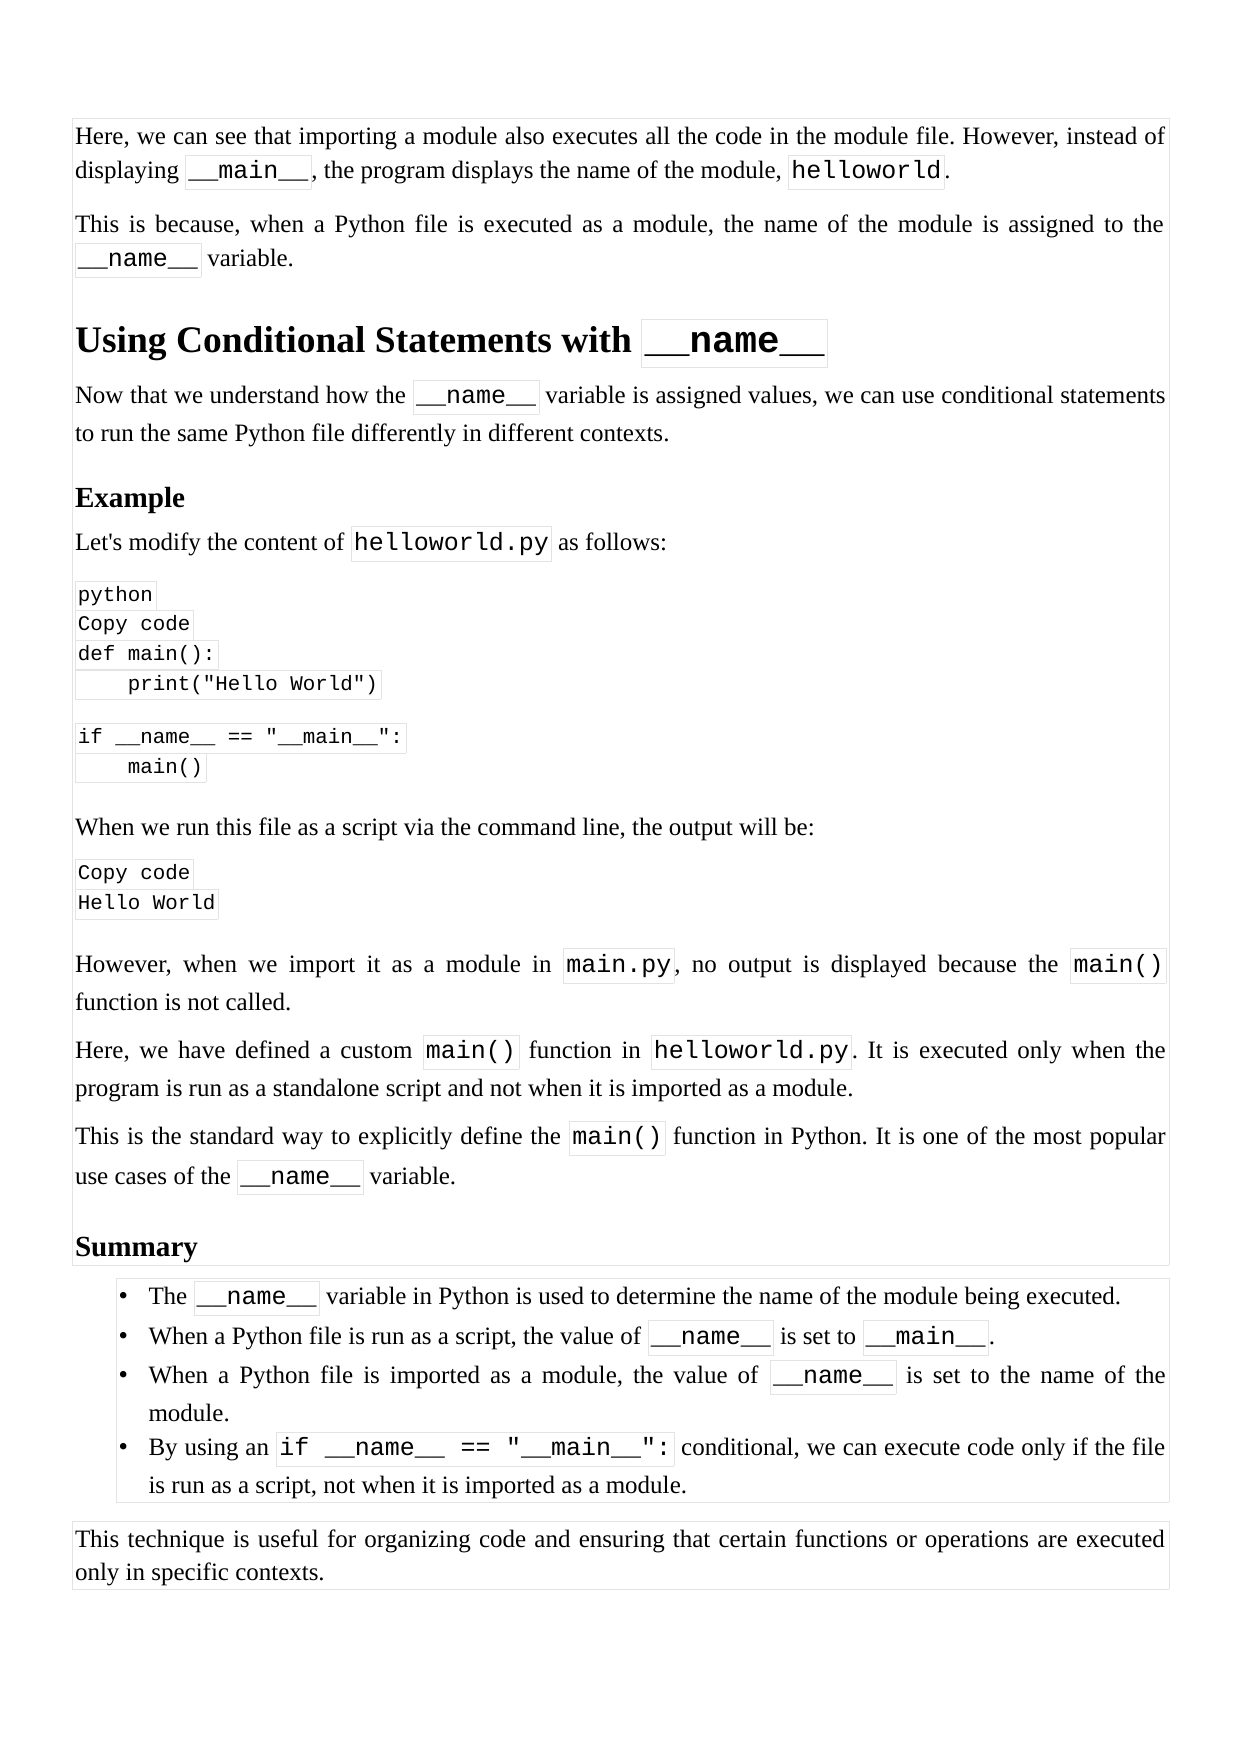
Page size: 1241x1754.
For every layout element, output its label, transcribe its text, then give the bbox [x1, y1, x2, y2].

text However, when we import it as a module in main.py, no output is displayed because the main() function is not called. [73, 945, 1169, 1016]
text Copy code [73, 856, 1169, 886]
subtitle Summary [73, 1226, 1169, 1265]
subtitle Using Conditional Statements with __name__ [73, 315, 1169, 367]
list When a Python file is imported as a module, the value of __name__ is set to the name of the module. [117, 1357, 1169, 1427]
text python [73, 577, 1169, 607]
text When we run this file as a script via the command line, the output will be: [73, 809, 1169, 841]
list The __name__ variable in Python is used to determine the name of the module being executed. [117, 1279, 1169, 1315]
text Here, we have defined a custom main() function in helloworld.py. It is executed only when the program is run as a standalone script and not when it is imported as a module. [73, 1031, 1169, 1102]
subtitle Example [73, 477, 1169, 514]
text Copy code [157, 607, 1169, 637]
list When a Python file is run as a script, the value of __name__ is set to __main__. [117, 1317, 1169, 1355]
text Now that we understand how the __name__ variable is assigned values, we can use conditional statements to run the same Python file differently in different contexts. [73, 377, 1169, 447]
text Let's modify the content of helloworld.py as follows: [73, 523, 1169, 561]
text Here, we can see that importing a module also executes all the code in the module file. However, instead of displaying __main__, the program displays the name of the module, helloworld. [73, 119, 1169, 189]
text main() [76, 749, 1169, 782]
text Hello World [194, 886, 1169, 919]
text Copy code [76, 611, 193, 637]
list By using an if __name__ == "__main__": conditional, we can execute code only if the file is run as a script, not when it is imported as a module. [117, 1428, 1169, 1502]
text Hello World [76, 890, 218, 919]
text print("Hello World") [76, 671, 381, 699]
text if __name__ == "__main__": [73, 720, 1169, 749]
text This is the standard way to explicitly define the main() function in Python. It is one of the most popular use cases of the __name__ variable. [73, 1118, 1169, 1194]
text def main(): [76, 641, 218, 667]
text def main(): [194, 637, 1169, 667]
text This is because, when a Python file is executed as a module, the name of the module is assigned to the __name__ variable. [73, 206, 1169, 277]
text print("Hello World") [219, 667, 1169, 699]
text This technique is useful for organizing code and ensuring that certain functions or operations are executed only in specific contexts. [73, 1522, 1169, 1589]
